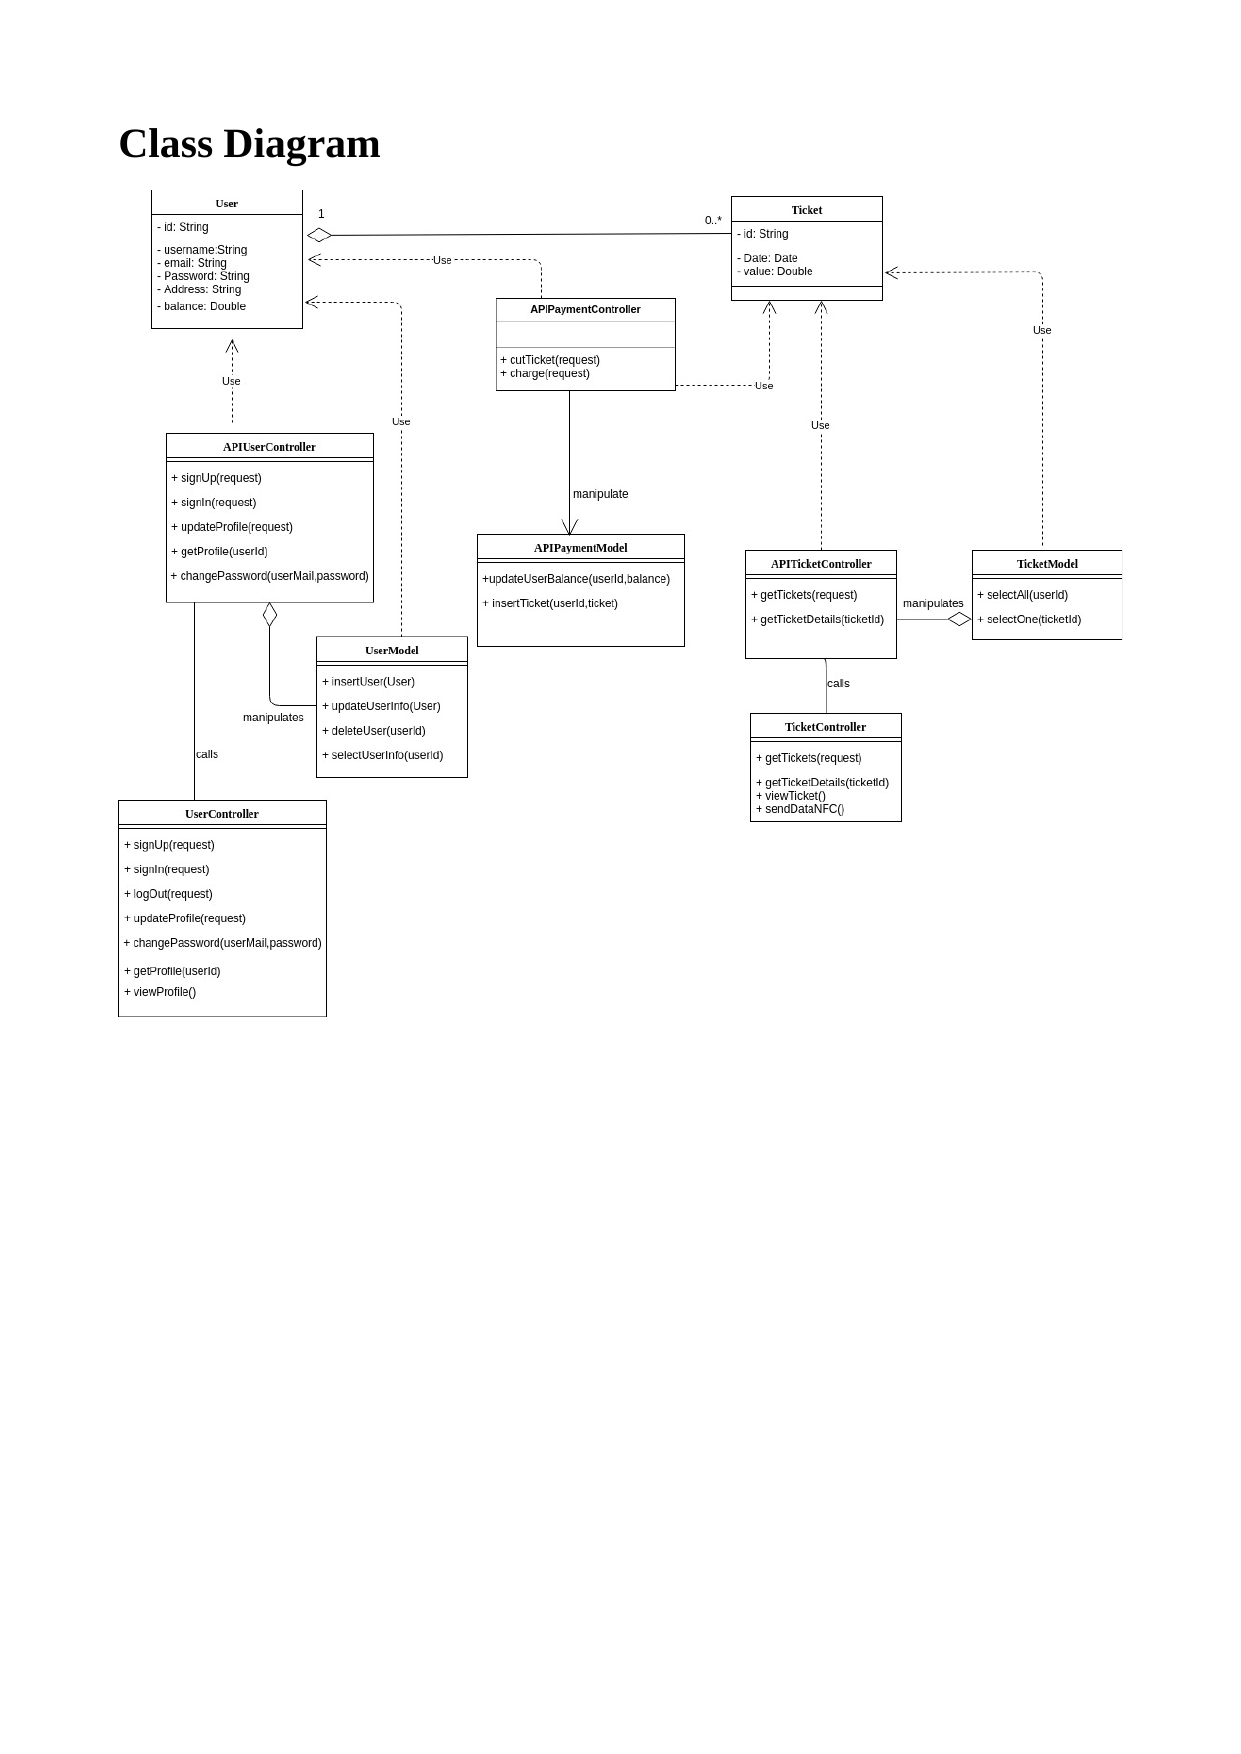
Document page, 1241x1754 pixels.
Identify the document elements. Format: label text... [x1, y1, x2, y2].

picture [118, 190, 1123, 1017]
text Class Diagram [118, 118, 1122, 166]
